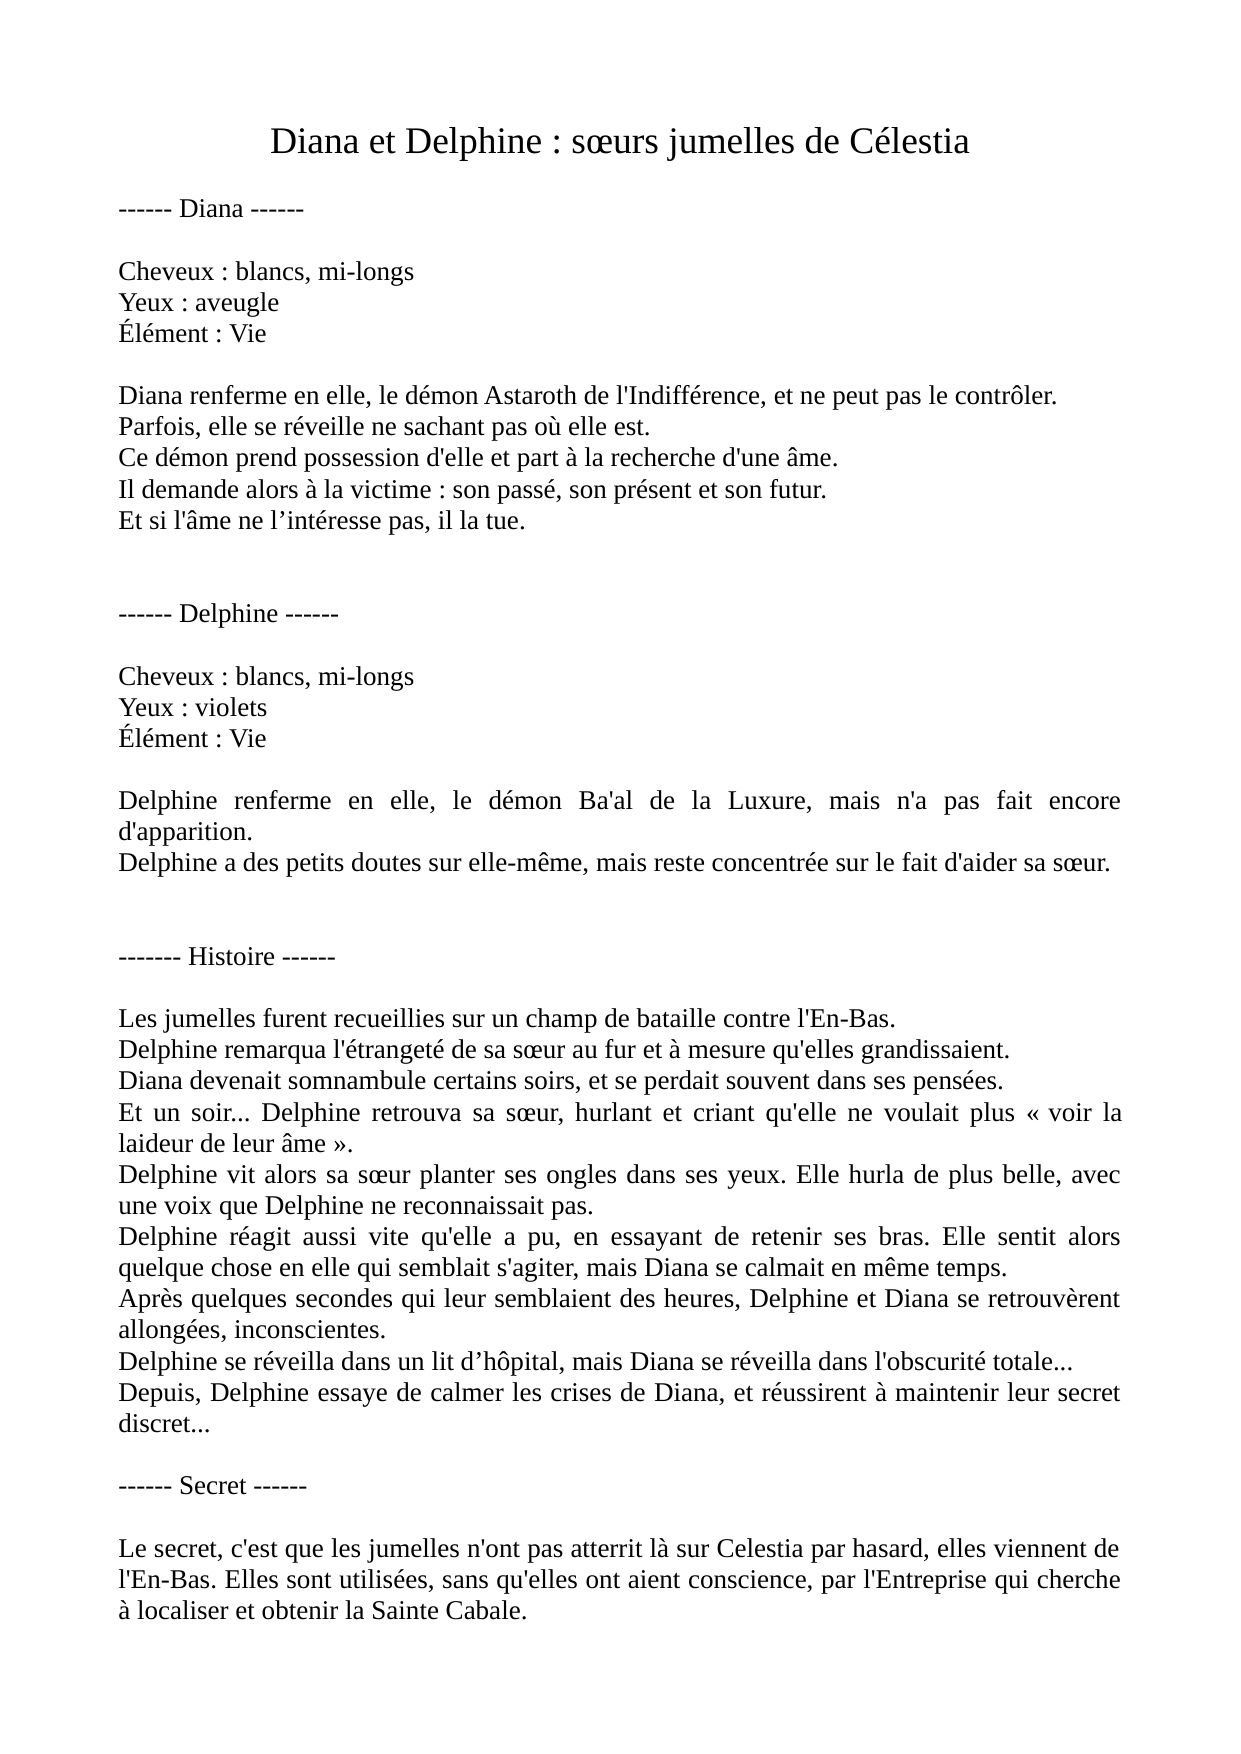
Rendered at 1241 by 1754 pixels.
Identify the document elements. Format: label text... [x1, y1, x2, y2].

text Et si l'âme ne l’intéresse pas, il la tue. [118, 504, 1122, 535]
text Delphine se réveilla dans un lit d’hôpital, mais Diana se réveilla dans l'obscurité totale... [118, 1345, 1122, 1376]
text ------ Diana ------ [118, 192, 1122, 223]
text ------ Secret ------ [118, 1469, 1122, 1501]
text ------- Histoire ------ [118, 940, 1122, 971]
text Et un soir... Delphine retrouva sa sœur, hurlant et criant qu'elle ne voulait plus « voir la laideur de leur âme ». [118, 1096, 1122, 1158]
text Yeux : aveugle [118, 286, 1122, 317]
text Diana renferme en elle, le démon Astaroth de l'Indifférence, et ne peut pas le contrôler. [118, 379, 1122, 410]
text Delphine remarqua l'étrangeté de sa sœur au fur et à mesure qu'elles grandissaient. [118, 1033, 1122, 1064]
text Les jumelles furent recueillies sur un champ de bataille contre l'En-Bas. [118, 1002, 1122, 1033]
text Delphine réagit aussi vite qu'elle a pu, en essayant de retenir ses bras. Elle sentit alors quelque chose en elle qui semblait s'agiter, mais Diana se calmait en même temps. [118, 1220, 1122, 1282]
text Delphine a des petits doutes sur elle-même, mais reste concentrée sur le fait d'aider sa sœur. [118, 846, 1122, 878]
text ------ Delphine ------ [118, 597, 1122, 628]
text Diana devenait somnambule certains soirs, et se perdait souvent dans ses pensées. [118, 1064, 1122, 1096]
text Yeux : violets [118, 691, 1122, 722]
text Delphine renferme en elle, le démon Ba'al de la Luxure, mais n'a pas fait encore d'apparition. [118, 784, 1122, 846]
text Depuis, Delphine essaye de calmer les crises de Diana, et réussirent à maintenir leur secret discret... [118, 1376, 1122, 1438]
text Diana et Delphine : sœurs jumelles de Célestia [118, 118, 1122, 161]
text Le secret, c'est que les jumelles n'ont pas atterrit là sur Celestia par hasard, elles viennent de l'En-Bas. Elles sont utilisées, sans qu'elles ont aient conscience, par l'Entreprise qui cherche à localiser et obtenir la Sainte Cabale. [118, 1532, 1122, 1625]
text Delphine vit alors sa sœur planter ses ongles dans ses yeux. Elle hurla de plus belle, avec une voix que Delphine ne reconnaissait pas. [118, 1158, 1122, 1220]
text Cheveux : blancs, mi-longs [118, 255, 1122, 286]
text Il demande alors à la victime : son passé, son présent et son futur. [118, 473, 1122, 504]
text Cheveux : blancs, mi-longs [118, 659, 1122, 691]
text Élément : Vie [118, 722, 1122, 753]
text Après quelques secondes qui leur semblaient des heures, Delphine et Diana se retrouvèrent allongées, inconscientes. [118, 1282, 1122, 1345]
text Élément : Vie [118, 317, 1122, 348]
text Parfois, elle se réveille ne sachant pas où elle est. [118, 410, 1122, 442]
text Ce démon prend possession d'elle et part à la recherche d'une âme. [118, 442, 1122, 473]
